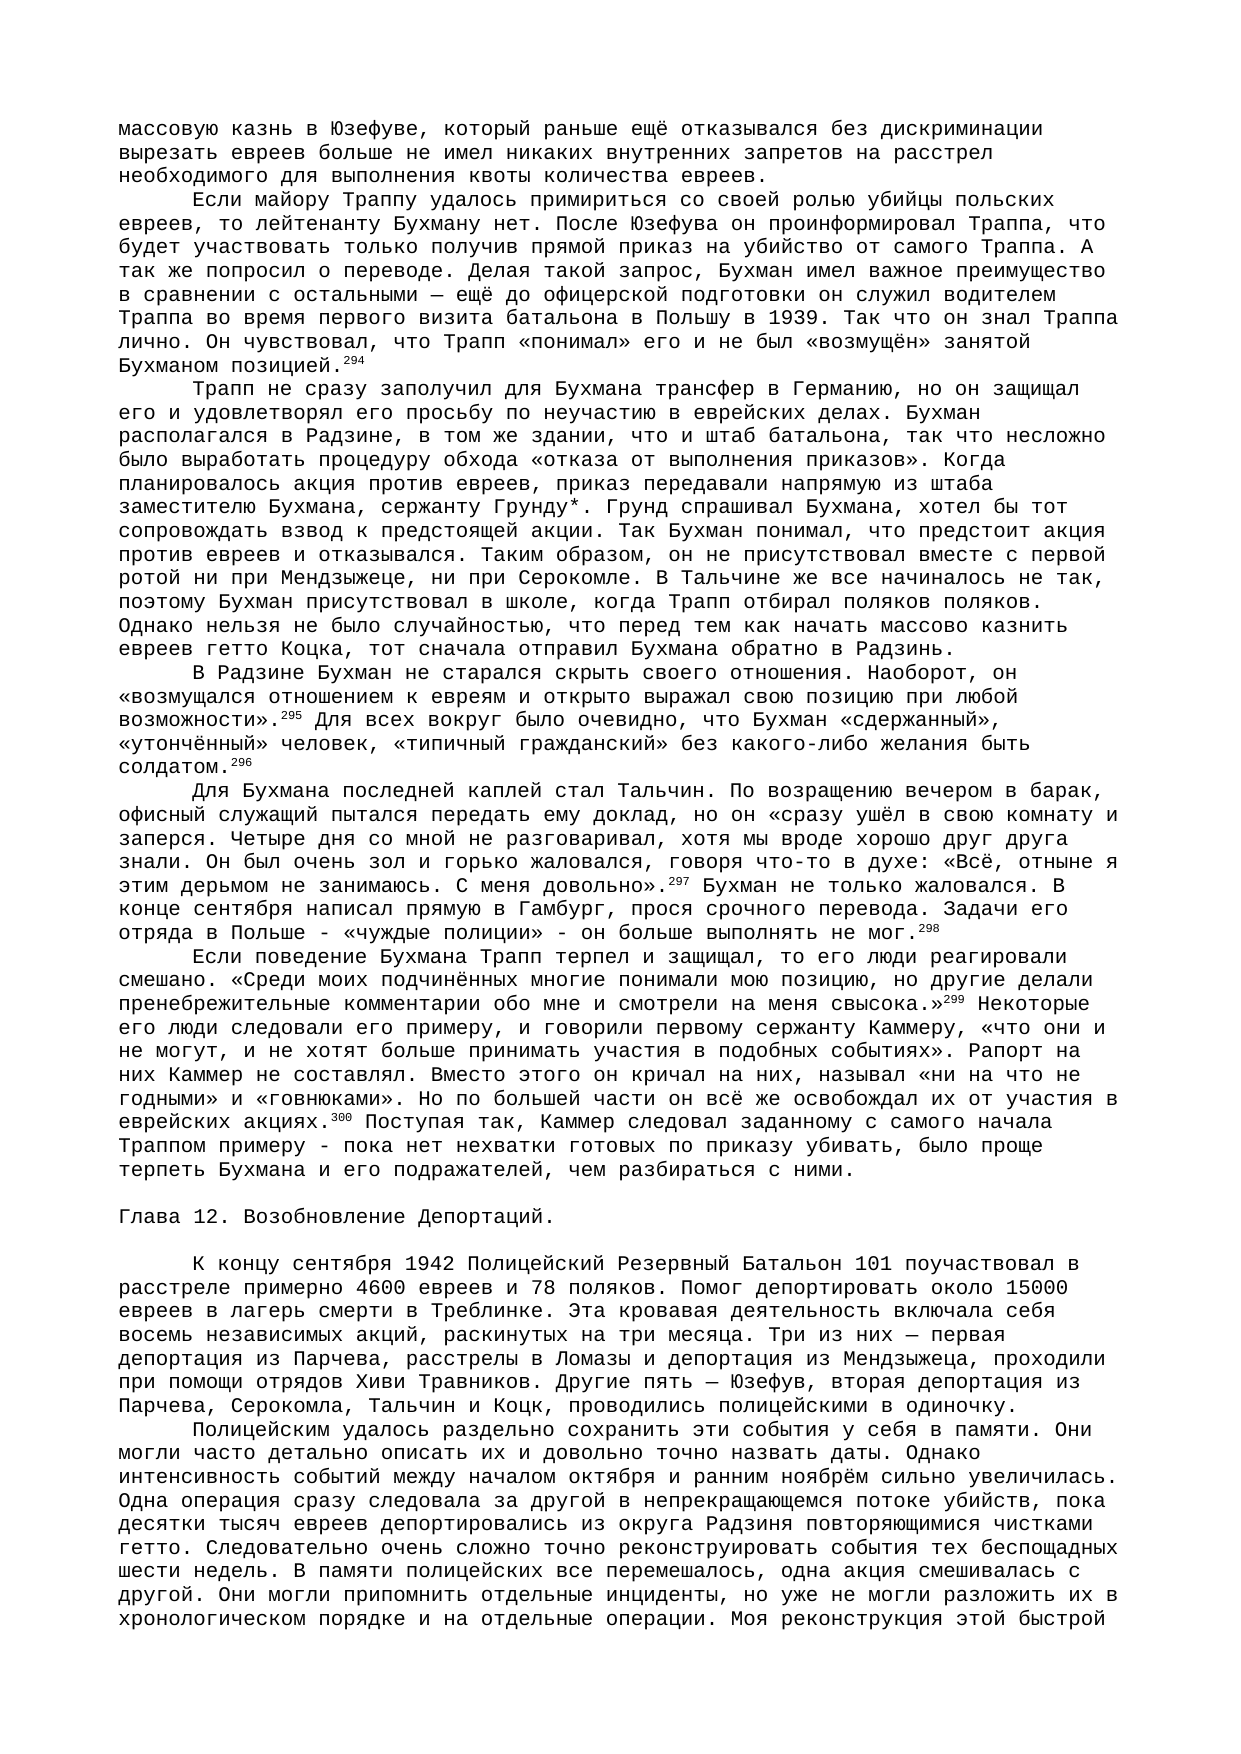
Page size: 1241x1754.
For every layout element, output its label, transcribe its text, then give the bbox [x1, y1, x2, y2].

text массовую казнь в Юзефуве, который раньше ещё отказывался без дискриминации вырезать евреев больше не имел никаких внутренних запретов на расстрел необходимого для выполнения квоты количества евреев. [118, 118, 1122, 189]
text Если поведение Бухмана Трапп терпел и защищал, то его люди реагировали смешано. «Среди моих подчинённых многие понимали мою позицию, но другие делали пренебрежительные комментарии обо мне и смотрели на меня свысока.» Некоторые его люди следовали его примеру, и говорили первому сержанту Каммеру, «что они и не могут, и не хотят больше принимать участия в подобных событиях». Рапорт на них Каммер не составлял. Вместо этого он кричал на них, называл «ни на что не годными» и «говнюками». Но по большей части он всё же освобождал их от участия в еврейских акциях. Поступая так, Каммер следовал заданному с самого начала Траппом примеру - пока нет нехватки готовых по приказу убивать, было проще терпеть Бухмана и его подражателей, чем разбираться с ними. [118, 946, 1122, 1182]
text Полицейским удалось раздельно сохранить эти события у себя в памяти. Они могли часто детально описать их и довольно точно назвать даты. Однако интенсивность событий между началом октября и ранним ноябрём сильно увеличилась. Одна операция сразу следовала за другой в непрекращающемся потоке убийств, пока десятки тысяч евреев депортировались из округа Радзиня повторяющимися чистками гетто. Следовательно очень сложно точно реконструировать события тех беспощадных шести недель. В памяти полицейских все перемешалось, одна акция смешивалась с другой. Они могли припомнить отдельные инциденты, но уже не могли разложить их в хронологическом порядке и на отдельные операции. Моя реконструкция этой быстрой [118, 1419, 1122, 1631]
text Если майору Траппу удалось примириться со своей ролью убийцы польских евреев, то лейтенанту Бухману нет. После Юзефува он проинформировал Траппа, что будет участвовать только получив прямой приказ на убийство от самого Траппа. А так же попросил о переводе. Делая такой запрос, Бухман имел важное преимущество в сравнении с остальными — ещё до офицерской подготовки он служил водителем Траппа во время первого визита батальона в Польшу в 1939. Так что он знал Траппа лично. Он чувствовал, что Трапп «понимал» его и не был «возмущён» занятой Бухманом позицией. [118, 189, 1122, 378]
text В Радзине Бухман не старался скрыть своего отношения. Наоборот, он «возмущался отношением к евреям и открыто выражал свою позицию при любой возможности». Для всех вокруг было очевидно, что Бухман «сдержанный», «утончённый» человек, «типичный гражданский» без какого-либо желания быть солдатом. [118, 662, 1122, 780]
text Глава 12. Возобновление Депортаций. [118, 1206, 1122, 1229]
text Трапп не сразу заполучил для Бухмана трансфер в Германию, но он защищал его и удовлетворял его просьбу по неучастию в еврейских делах. Бухман располагался в Радзине, в том же здании, что и штаб батальона, так что несложно было выработать процедуру обхода «отказа от выполнения приказов». Когда планировалось акция против евреев, приказ передавали напрямую из штаба заместителю Бухмана, сержанту Грунду*. Грунд спрашивал Бухмана, хотел бы тот сопровождать взвод к предстоящей акции. Так Бухман понимал, что предстоит акция против евреев и отказывался. Таким образом, он не присутствовал вместе с первой ротой ни при Мендзыжеце, ни при Серокомле. В Тальчине же все начиналось не так, поэтому Бухман присутствовал в школе, когда Трапп отбирал поляков поляков. Однако нельзя не было случайностью, что перед тем как начать массово казнить евреев гетто Коцка, тот сначала отправил Бухмана обратно в Радзинь. [118, 378, 1122, 662]
text Для Бухмана последней каплей стал Тальчин. По возращению вечером в барак, офисный служащий пытался передать ему доклад, но он «сразу ушёл в свою комнату и заперся. Четыре дня со мной не разговаривал, хотя мы вроде хорошо друг друга знали. Он был очень зол и горько жаловался, говоря что-то в духе: «Всё, отныне я этим дерьмом не занимаюсь. С меня довольно». Бухман не только жаловался. В конце сентября написал прямую в Гамбург, прося срочного перевода. Задачи его отряда в Польше - «чуждые полиции» - он больше выполнять не мог. [118, 780, 1122, 946]
text К концу сентября 1942 Полицейский Резервный Батальон 101 поучаствовал в расстреле примерно 4600 евреев и 78 поляков. Помог депортировать около 15000 евреев в лагерь смерти в Треблинке. Эта кровавая деятельность включала себя восемь независимых акций, раскинутых на три месяца. Три из них — первая депортация из Парчева, расстрелы в Ломазы и депортация из Мендзыжеца, проходили при помощи отрядов Хиви Травников. Другие пять — Юзефув, вторая депортация из Парчева, Серокомла, Тальчин и Коцк, проводились полицейскими в одиночку. [118, 1253, 1122, 1419]
